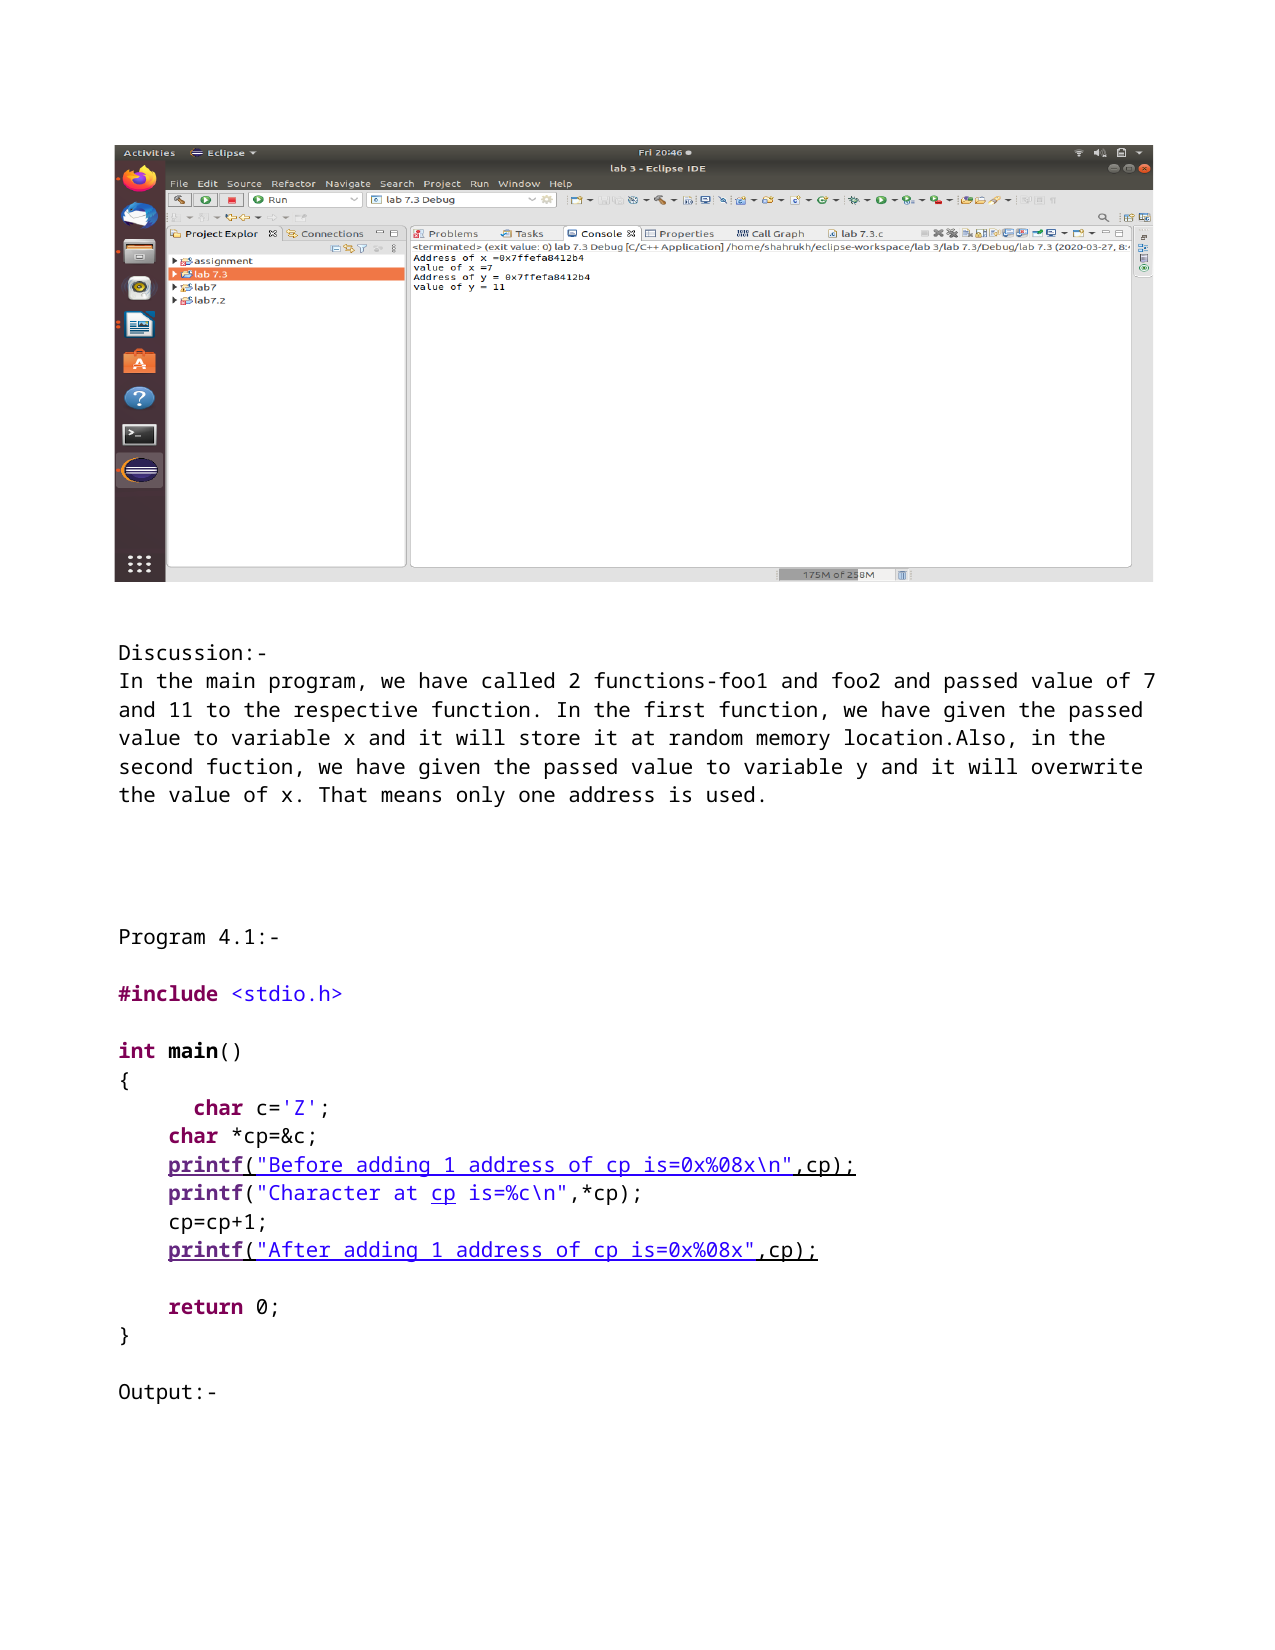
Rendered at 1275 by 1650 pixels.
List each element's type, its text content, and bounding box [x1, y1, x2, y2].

text Program 4.1:- [118, 922, 1157, 951]
text int main() [118, 1036, 1157, 1065]
text Discussion:- [118, 638, 1157, 667]
text Output:- [118, 1377, 1157, 1406]
text printf("Character at cp is=%c\n",*cp); [118, 1178, 1157, 1207]
text In the main program, we have called 2 functions-foo1 and foo2 and passed value of 7 and 11 to the respective function. In the first function, we have given the passed value to variable x and it will store it at random memory location.Also, in the second fuction, we have given the passed value to variable y and it will overwrite the value of x. That means only one address is used. [118, 667, 1157, 809]
text char *cp=&c; [118, 1122, 1157, 1150]
text char c='Z'; [118, 1093, 1157, 1122]
text } [118, 1321, 1157, 1349]
text { [118, 1065, 1157, 1093]
text #include <stdio.h> [118, 979, 1157, 1008]
text cp=cp+1; [118, 1207, 1157, 1235]
text return 0; [118, 1292, 1157, 1321]
text printf("After adding 1 address of cp is=0x%08x",cp); [118, 1235, 1157, 1264]
picture [114, 145, 1154, 582]
text printf("Before adding 1 address of cp is=0x%08x\n",cp); [118, 1150, 1157, 1178]
